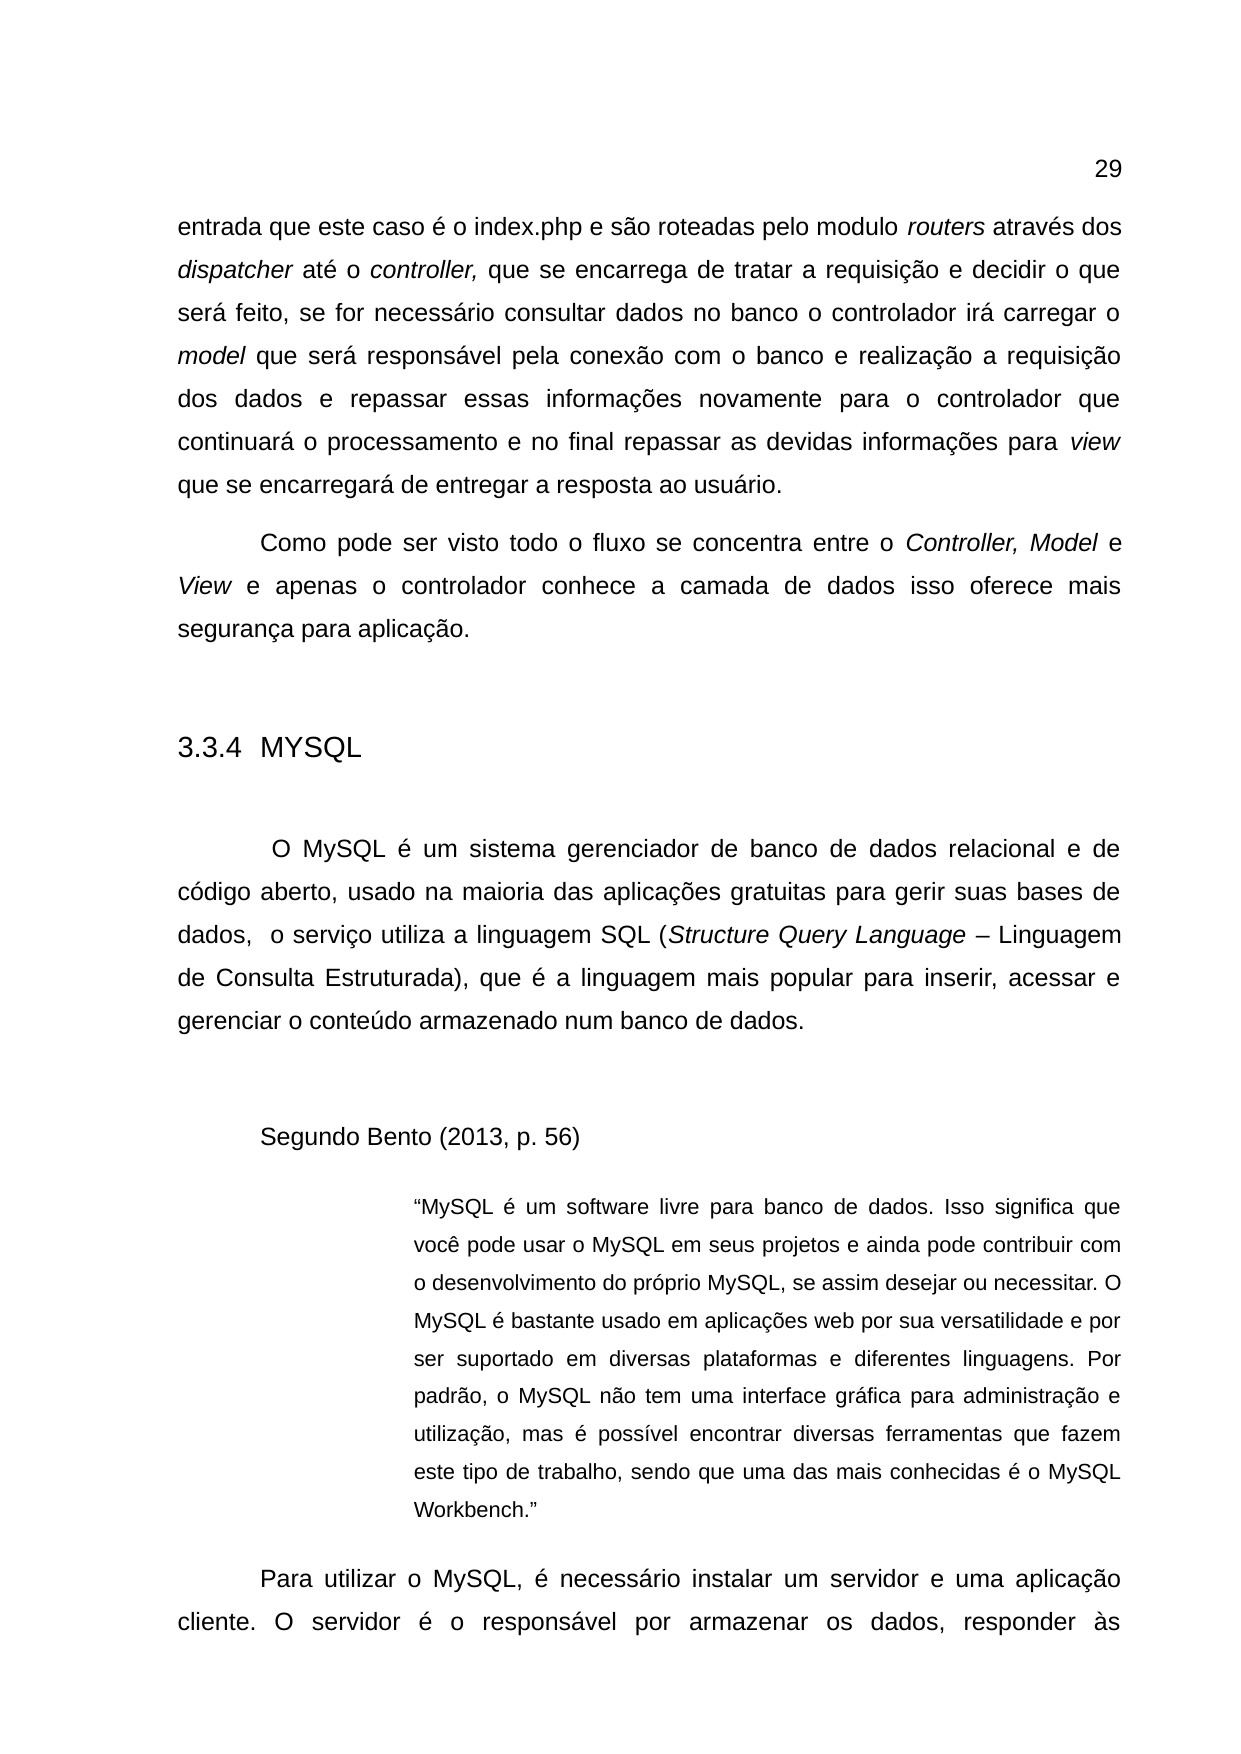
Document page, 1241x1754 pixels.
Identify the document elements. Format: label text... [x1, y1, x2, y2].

text Como pode ser visto todo o fluxo se concentra entre o Controller, Model e View e apenas o controlador conhece a camada de dados isso oferece mais segurança para aplicação. [177, 528, 1122, 643]
text “MySQL é um software livre para banco de dados. Isso significa que você pode usar o MySQL em seus projetos e ainda pode contribuir com o desenvolvimento do próprio MySQL, se assim desejar ou necessitar. O MySQL é bastante usado em aplicações web por sua versatilidade e por ser suportado em diversas plataformas e diferentes linguagens. Por padrão, o MySQL não tem uma interface gráfica para administração e utilização, mas é possível encontrar diversas ferramentas que fazem este tipo de trabalho, sendo que uma das mais conhecidas é o MySQL Workbench.” [413, 1194, 1122, 1522]
text O MySQL é um sistema gerenciador de banco de dados relacional e de código aberto, usado na maioria das aplicações gratuitas para gerir suas bases de dados, o serviço utiliza a linguagem SQL (Structure Query Language – Linguagem de Consulta Estruturada), que é a linguagem mais popular para inserir, acessar e gerenciar o conteúdo armazenado num banco de dados. [177, 834, 1122, 1035]
subtitle MYSQL [177, 730, 1122, 763]
text Para utilizar o MySQL, é necessário instalar um servidor e uma aplicação cliente. O servidor é o responsável por armazenar os dados, responder às [177, 1564, 1122, 1636]
text Segundo Bento (2013, p. 56) [177, 1122, 1122, 1150]
text entrada que este caso é o index.php e são roteadas pelo modulo routers através dos dispatcher até o controller, que se encarrega de tratar a requisição e decidir o que será feito, se for necessário consultar dados no banco o controlador irá carregar o model que será responsável pela conexão com o banco e realização a requisição dos dados e repassar essas informações novamente para o controlador que continuará o processamento e no final repassar as devidas informações para view que se encarregará de entregar a resposta ao usuário. [177, 212, 1122, 499]
